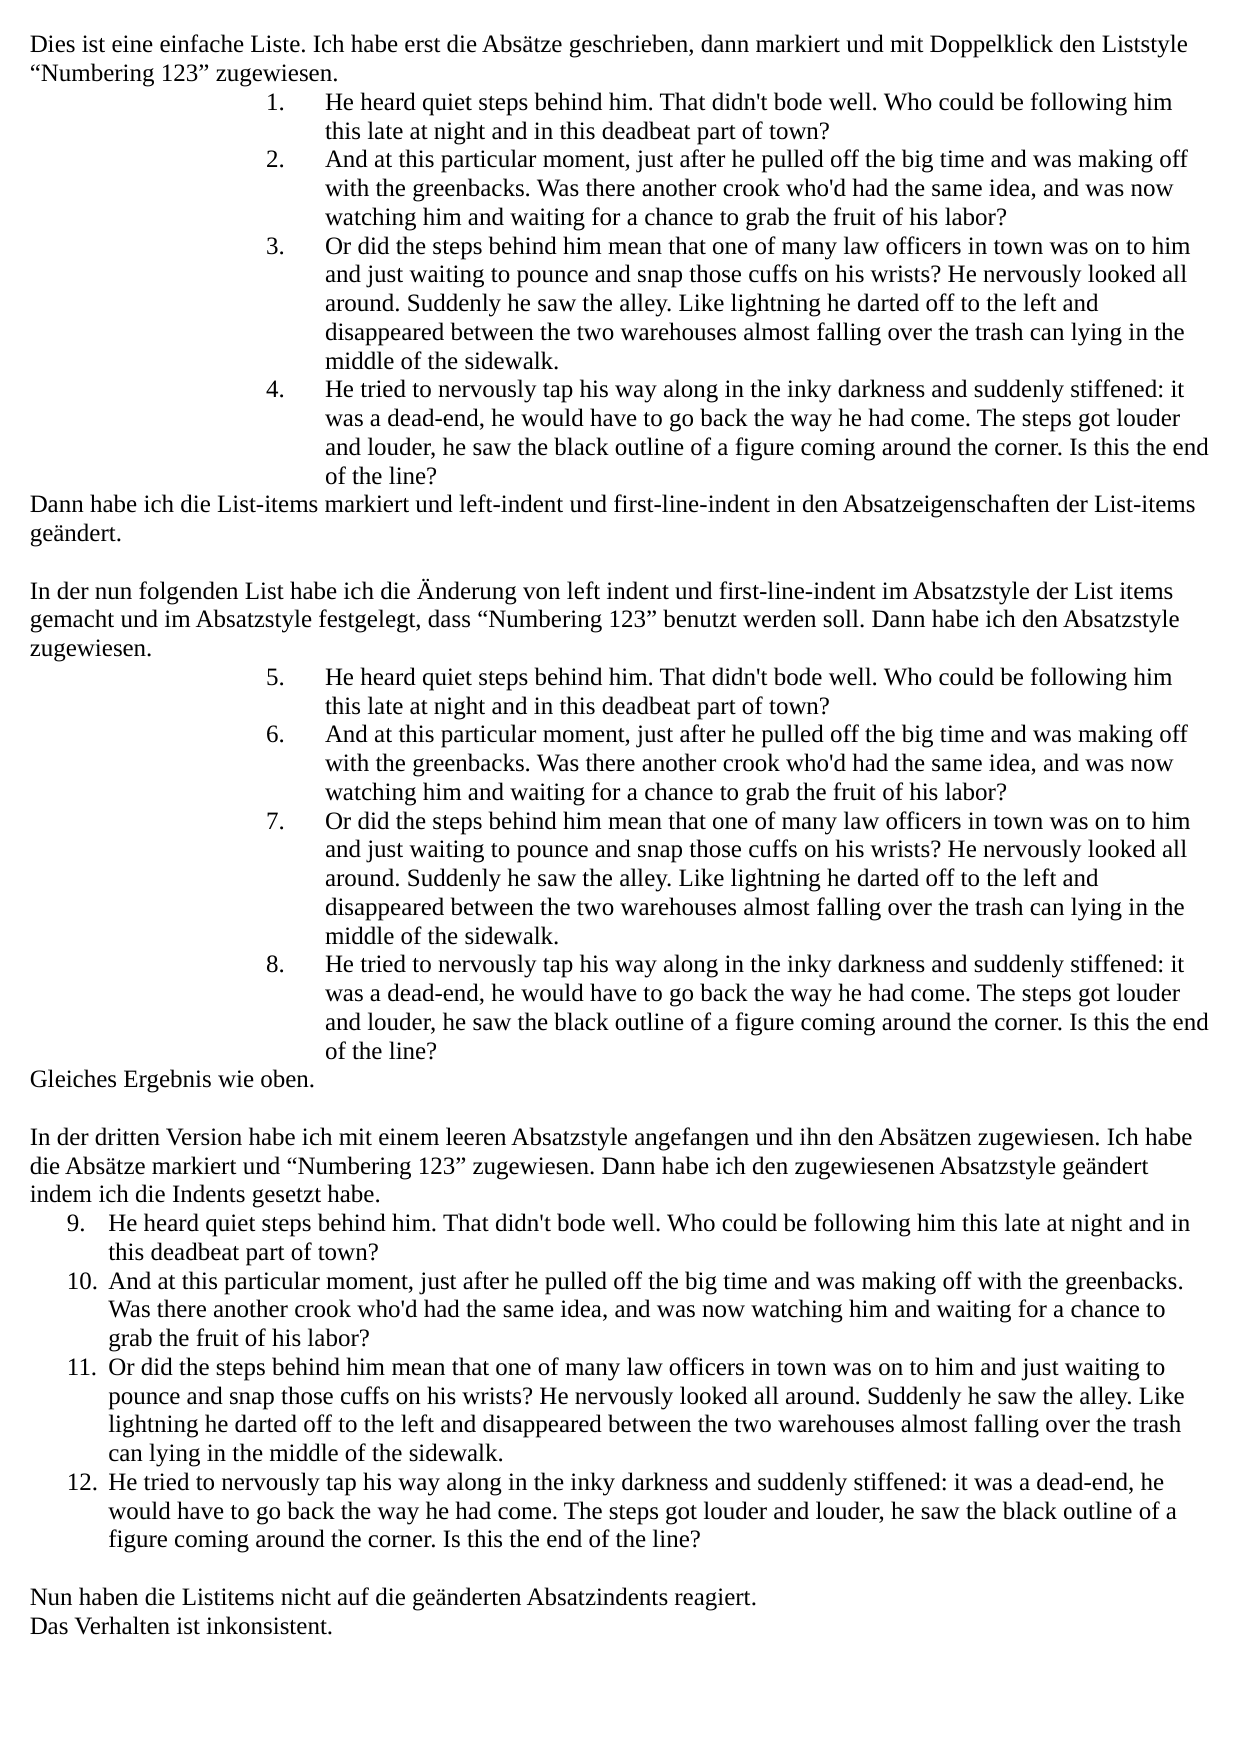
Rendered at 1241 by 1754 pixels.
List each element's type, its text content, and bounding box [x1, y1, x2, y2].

list He heard quiet steps behind him. That didn't bode well. Who could be following him this late at night and in this deadbeat part of town? [266, 662, 1211, 719]
text In der nun folgenden List habe ich die Änderung von left indent und first-line-indent im Absatzstyle der List items gemacht und im Absatzstyle festgelegt, dass “Numbering 123” benutzt werden soll. Dann habe ich den Absatzstyle zugewiesen. [29, 576, 1211, 662]
text Nun haben die Listitems nicht auf die geänderten Absatzindents reagiert. [29, 1582, 1211, 1611]
list Or did the steps behind him mean that one of many law officers in town was on to him and just waiting to pounce and snap those cuffs on his wrists? He nervously looked all around. Suddenly he saw the alley. Like lightning he darted off to the left and disappeared between the two warehouses almost falling over the trash can lying in the middle of the sidewalk. [67, 1352, 1211, 1467]
list And at this particular moment, just after he pulled off the big time and was making off with the greenbacks. Was there another crook who'd had the same idea, and was now watching him and waiting for a chance to grab the fruit of his labor? [266, 719, 1211, 806]
list He tried to nervously tap his way along in the inky darkness and suddenly stiffened: it was a dead-end, he would have to go back the way he had come. The steps got louder and louder, he saw the black outline of a figure coming around the corner. Is this the end of the line? [266, 949, 1211, 1064]
list He heard quiet steps behind him. That didn't bode well. Who could be following him this late at night and in this deadbeat part of town? [266, 87, 1211, 144]
text Dies ist eine einfache Liste. Ich habe erst die Absätze geschrieben, dann markiert und mit Doppelklick den Liststyle “Numbering 123” zugewiesen. [29, 29, 1211, 87]
text Dann habe ich die List-items markiert und left-indent und first-line-indent in den Absatzeigenschaften der List-items geändert. [29, 489, 1211, 547]
text In der dritten Version habe ich mit einem leeren Absatzstyle angefangen und ihn den Absätzen zugewiesen. Ich habe die Absätze markiert und “Numbering 123” zugewiesen. Dann habe ich den zugewiesenen Absatzstyle geändert indem ich die Indents gesetzt habe. [29, 1122, 1211, 1208]
list And at this particular moment, just after he pulled off the big time and was making off with the greenbacks. Was there another crook who'd had the same idea, and was now watching him and waiting for a chance to grab the fruit of his labor? [266, 144, 1211, 231]
text Gleiches Ergebnis wie oben. [29, 1064, 1211, 1093]
list Or did the steps behind him mean that one of many law officers in town was on to him and just waiting to pounce and snap those cuffs on his wrists? He nervously looked all around. Suddenly he saw the alley. Like lightning he darted off to the left and disappeared between the two warehouses almost falling over the trash can lying in the middle of the sidewalk. [266, 231, 1211, 374]
list He heard quiet steps behind him. That didn't bode well. Who could be following him this late at night and in this deadbeat part of town? [67, 1208, 1211, 1266]
list He tried to nervously tap his way along in the inky darkness and suddenly stiffened: it was a dead-end, he would have to go back the way he had come. The steps got louder and louder, he saw the black outline of a figure coming around the corner. Is this the end of the line? [266, 374, 1211, 489]
text Das Verhalten ist inkonsistent. [29, 1611, 1211, 1639]
list Or did the steps behind him mean that one of many law officers in town was on to him and just waiting to pounce and snap those cuffs on his wrists? He nervously looked all around. Suddenly he saw the alley. Like lightning he darted off to the left and disappeared between the two warehouses almost falling over the trash can lying in the middle of the sidewalk. [266, 806, 1211, 949]
list And at this particular moment, just after he pulled off the big time and was making off with the greenbacks. Was there another crook who'd had the same idea, and was now watching him and waiting for a chance to grab the fruit of his labor? [67, 1266, 1211, 1352]
list He tried to nervously tap his way along in the inky darkness and suddenly stiffened: it was a dead-end, he would have to go back the way he had come. The steps got louder and louder, he saw the black outline of a figure coming around the corner. Is this the end of the line? [67, 1467, 1211, 1553]
